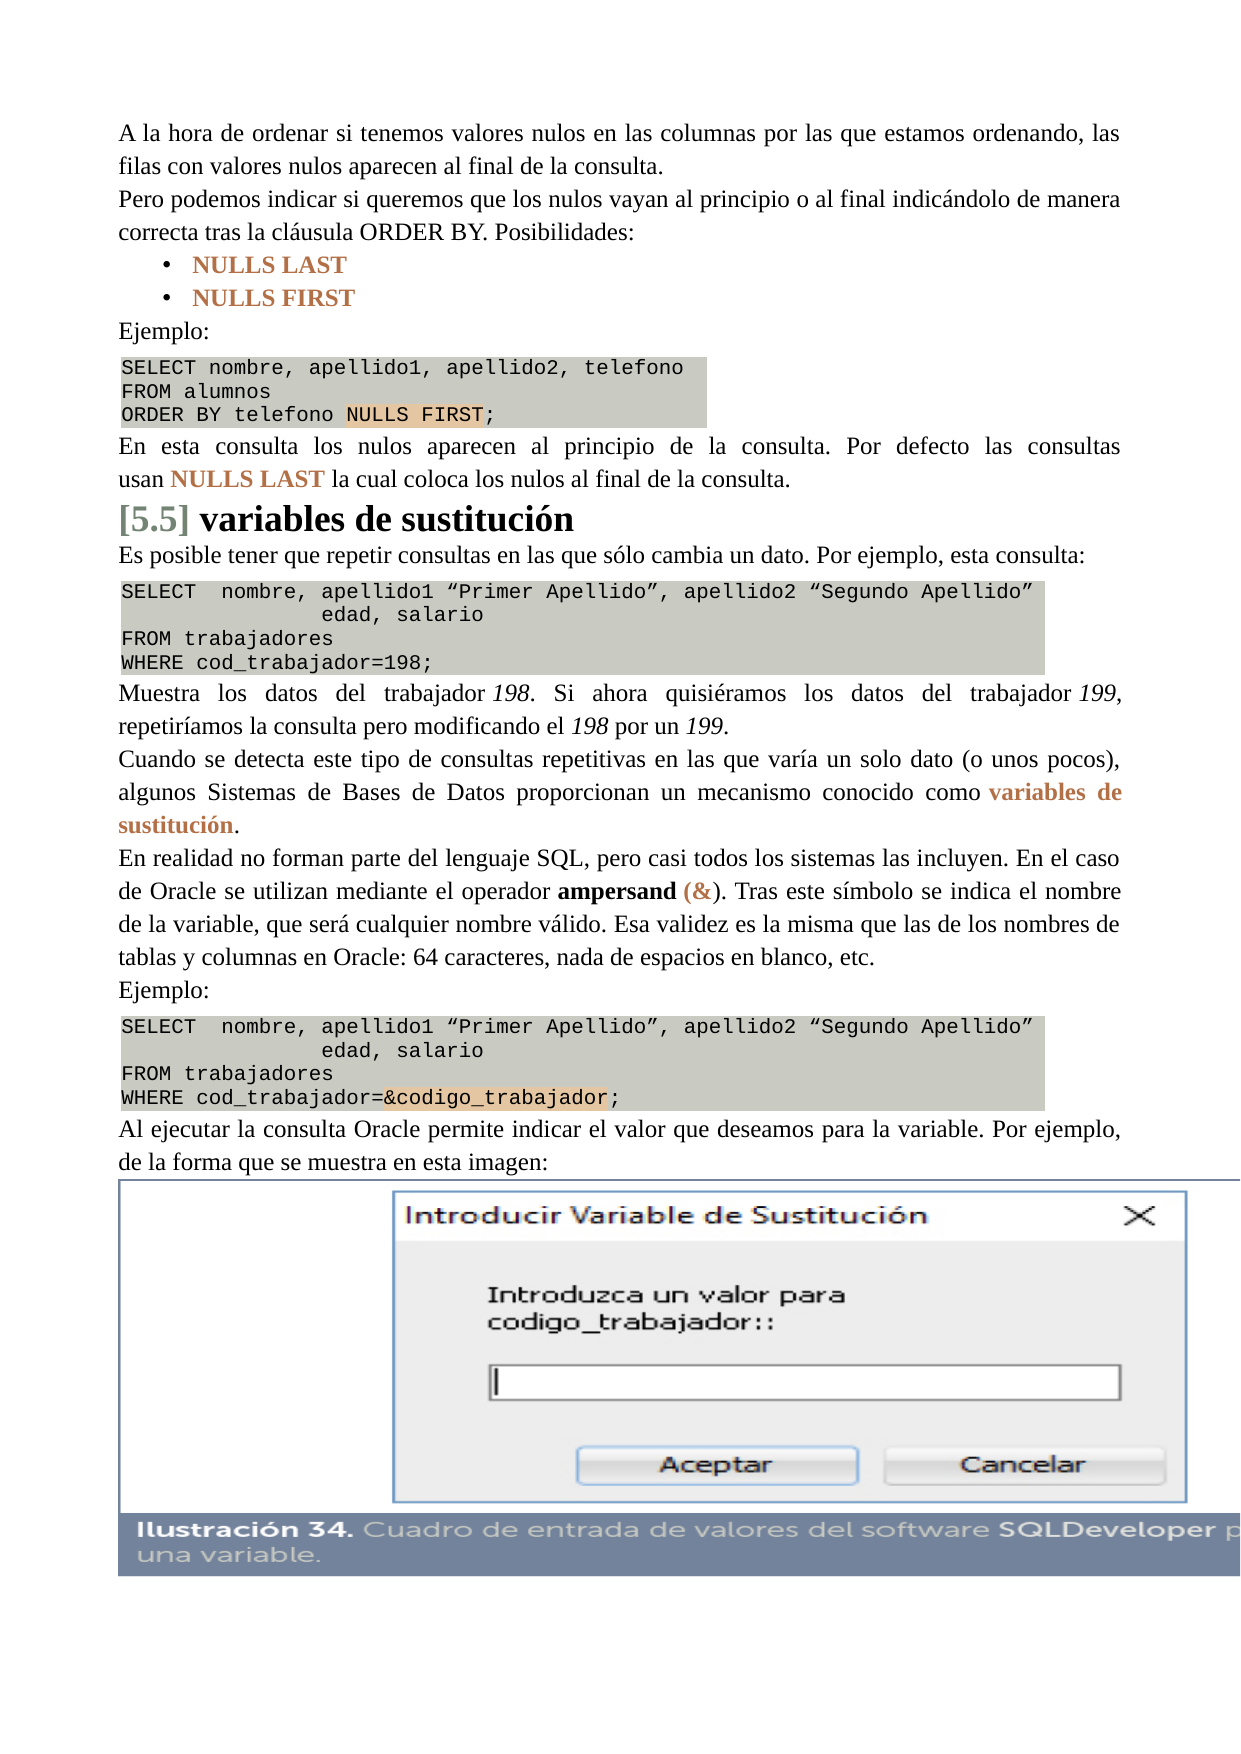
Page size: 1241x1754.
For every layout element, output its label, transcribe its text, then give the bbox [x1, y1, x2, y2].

text Al ejecutar la consulta Oracle permite indicar el valor que deseamos para la variable. Por ejemplo, de la forma que se muestra en esta imagen: [118, 1114, 1122, 1175]
table_header SELECT nombre, apellido1, apellido2, telefono FROM alumnos ORDER BY telefono NULLS FIRST; [118, 354, 710, 431]
subtitle [5.5] variables de sustitución [118, 497, 1122, 540]
text Ejemplo: [118, 316, 1122, 345]
text Muestra los datos del trabajador 198. Si ahora quisiéramos los datos del trabajador 199, repetiríamos la consulta pero modificando el 198 por un 199. [118, 678, 1122, 740]
picture [118, 1179, 1241, 1578]
text En esta consulta los nulos aparecen al principio de la consulta. Por defecto las consultas usan NULLS LAST la cual coloca los nulos al final de la consulta. [118, 431, 1122, 493]
text En realidad no forman parte del lenguaje SQL, pero casi todos los sistemas las incluyen. En el caso de Oracle se utilizan mediante el operador ampersand (&). Tras este símbolo se indica el nombre de la variable, que será cualquier nombre válido. Esa validez es la misma que las de los nombres de tablas y columnas en Oracle: 64 caracteres, nada de espacios en blanco, etc. [118, 843, 1122, 971]
list NULLS LAST [162, 250, 1122, 279]
table_header SELECT nombre, apellido1 “Primer Apellido”, apellido2 “Segundo Apellido” edad, salario FROM trabajadores WHERE cod_trabajador=&codigo_trabajador; [118, 1013, 1048, 1114]
text Pero podemos indicar si queremos que los nulos vayan al principio o al final indicándolo de manera correcta tras la cláusula ORDER BY. Posibilidades: [118, 184, 1122, 246]
text Cuando se detecta este tipo de consultas repetitivas en las que varía un solo dato (o unos pocos), algunos Sistemas de Bases de Datos proporcionan un mecanismo conocido como variables de sustitución. [118, 744, 1122, 839]
table_header SELECT nombre, apellido1 “Primer Apellido”, apellido2 “Segundo Apellido” edad, salario FROM trabajadores WHERE cod_trabajador=198; [118, 578, 1048, 678]
list NULLS FIRST [162, 283, 1122, 312]
text Ejemplo: [118, 975, 1122, 1004]
text Es posible tener que repetir consultas en las que sólo cambia un dato. Por ejemplo, esta consulta: [118, 540, 1122, 569]
text A la hora de ordenar si tenemos valores nulos en las columnas por las que estamos ordenando, las filas con valores nulos aparecen al final de la consulta. [118, 118, 1122, 180]
